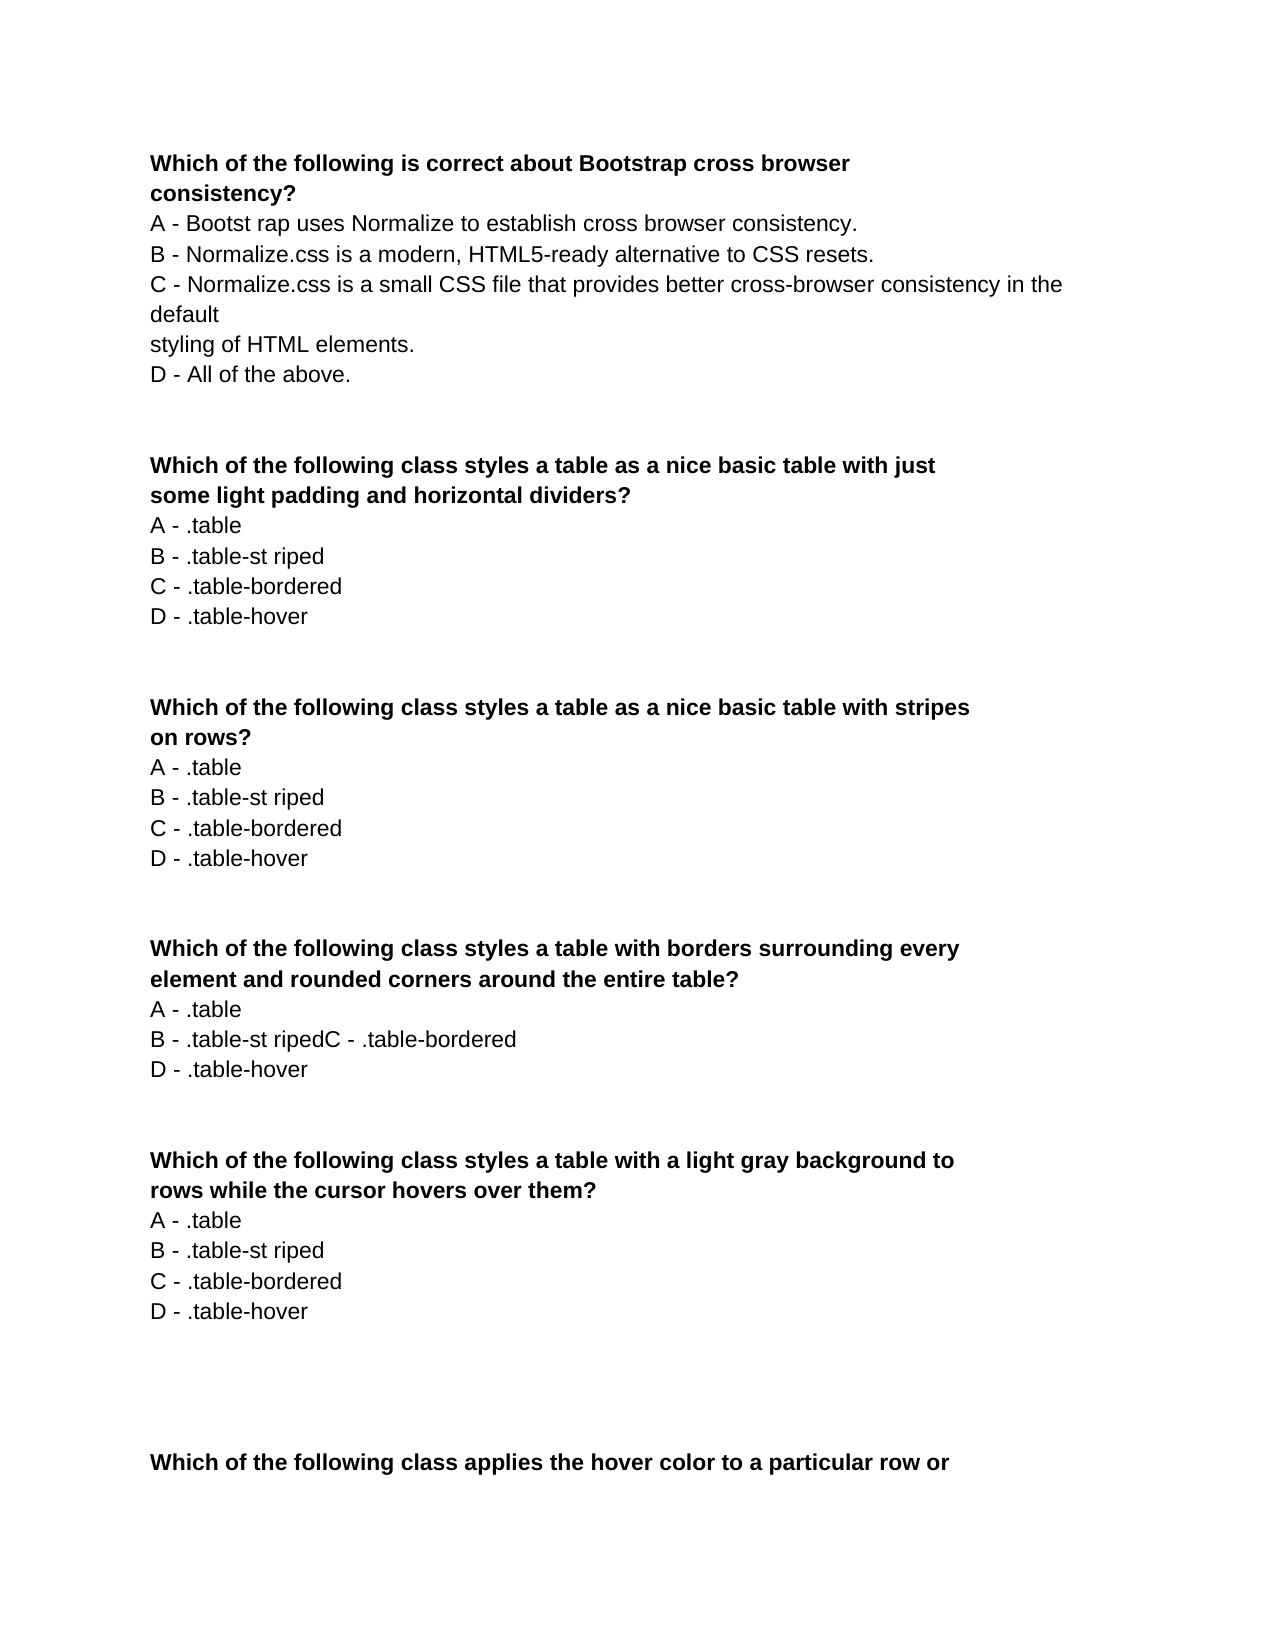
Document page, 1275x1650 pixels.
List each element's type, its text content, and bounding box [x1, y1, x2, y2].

text C - .table-bordered [150, 573, 1125, 599]
text element and rounded corners around the entire table? [150, 966, 1125, 992]
text B - Normalize.css is a modern, HTML5-ready alternative to CSS resets. [150, 241, 1125, 267]
text on rows? [150, 724, 1125, 750]
text A - .table [150, 996, 1125, 1022]
text Which of the following class styles a table as a nice basic table with just [150, 452, 1125, 478]
text A - .table [150, 754, 1125, 781]
text Which of the following class styles a table with a light gray background to [150, 1147, 1125, 1173]
text some light padding and horizontal dividers? [150, 482, 1125, 509]
text rows while the cursor hovers over them? [150, 1177, 1125, 1203]
text A - .table [150, 512, 1125, 539]
text B - .table-st riped [150, 784, 1125, 811]
text Which of the following class styles a table as a nice basic table with stripes [150, 694, 1125, 720]
text A - Bootst rap uses Normalize to establish cross browser consistency. [150, 210, 1125, 237]
text styling of HTML elements. [150, 331, 1125, 358]
text B - .table-st riped [150, 543, 1125, 569]
text D - .table-hover [150, 1298, 1125, 1324]
text Which of the following is correct about Bootstrap cross browser [150, 150, 1125, 176]
text D - .table-hover [150, 1056, 1125, 1083]
text C - .table-bordered [150, 814, 1125, 841]
text Which of the following class applies the hover color to a particular row or [150, 1449, 1125, 1475]
text consistency? [150, 180, 1125, 207]
text D - All of the above. [150, 361, 1125, 388]
text B - .table-st ripedC - .table-bordered [150, 1026, 1125, 1052]
text A - .table [150, 1207, 1125, 1234]
text Which of the following class styles a table with borders surrounding every [150, 935, 1125, 962]
text D - .table-hover [150, 845, 1125, 871]
text C - .table-bordered [150, 1268, 1125, 1294]
text D - .table-hover [150, 603, 1125, 629]
text C - Normalize.css is a small CSS file that provides better cross-browser consistency in the default [150, 271, 1125, 327]
text B - .table-st riped [150, 1237, 1125, 1264]
